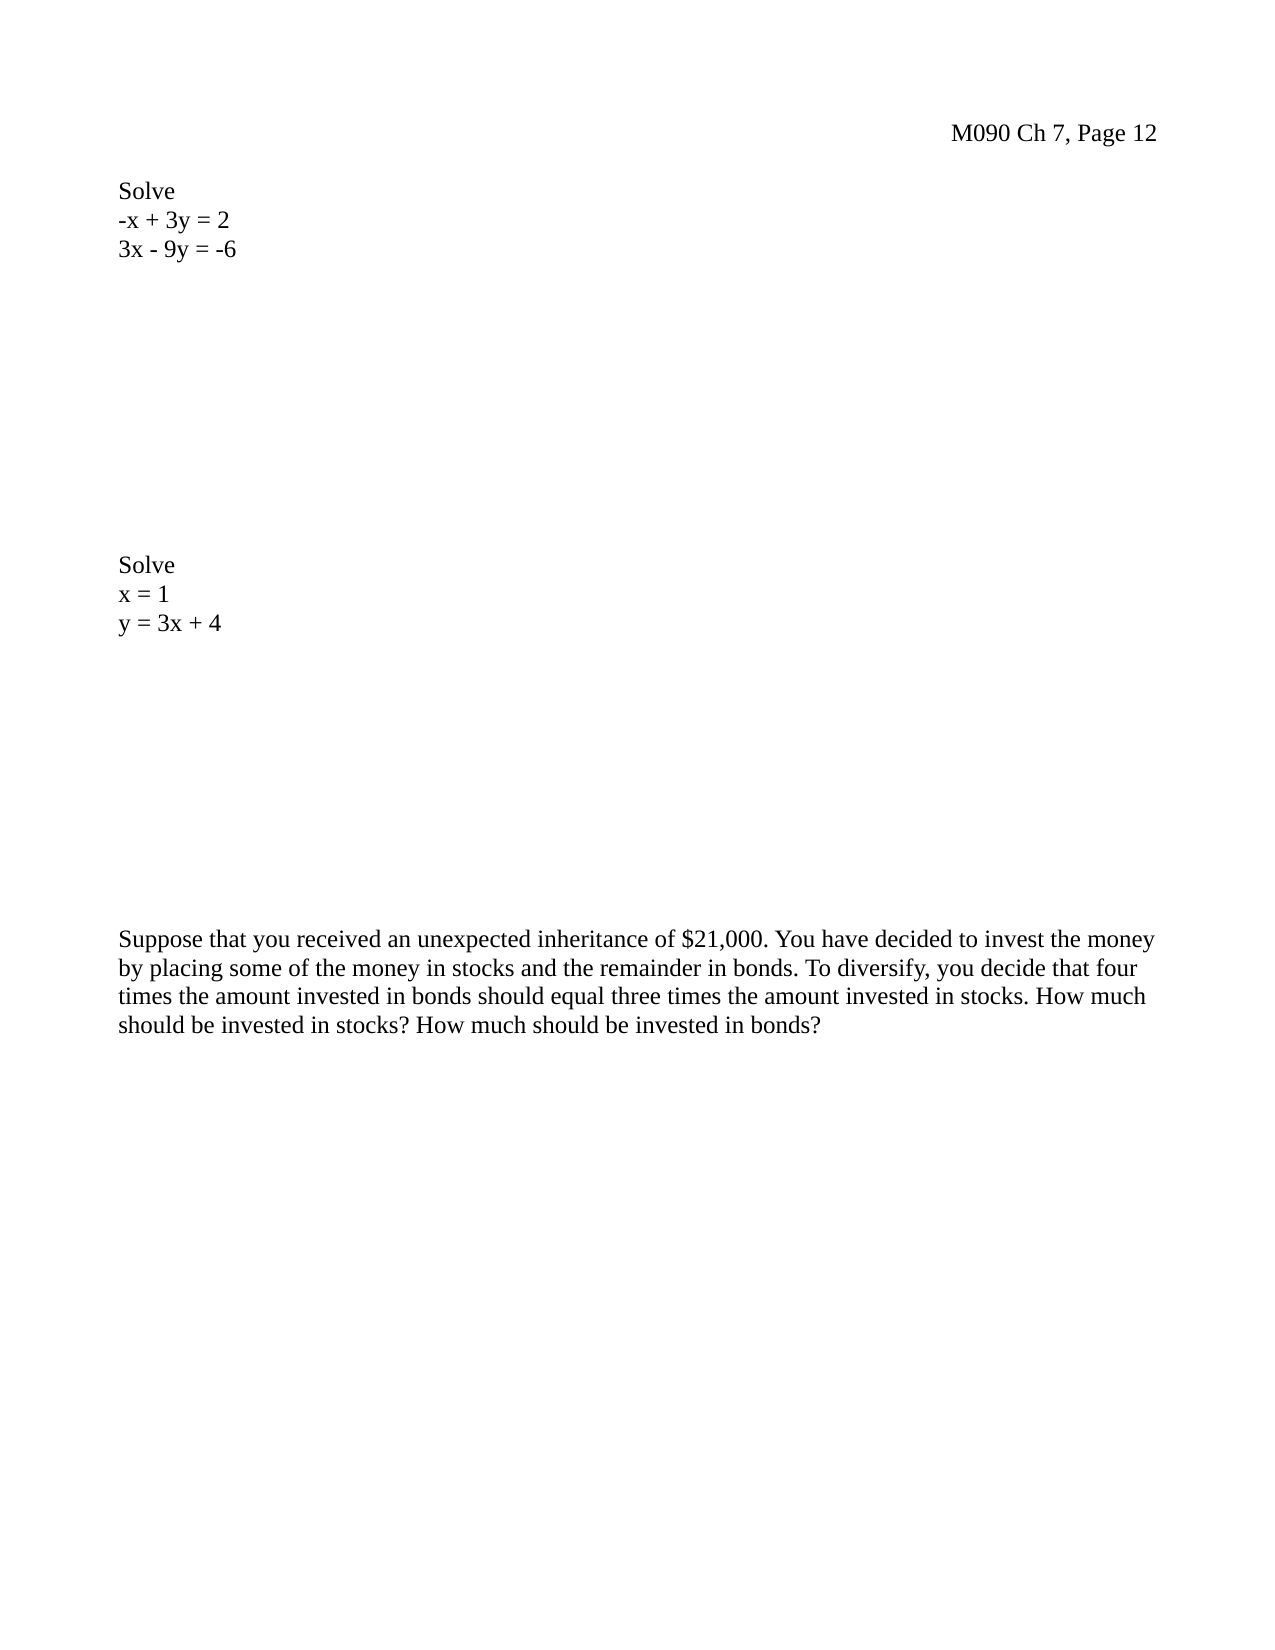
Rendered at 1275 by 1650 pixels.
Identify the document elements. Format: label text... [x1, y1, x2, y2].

text Solve [118, 550, 1157, 579]
text x = 1 [118, 579, 1157, 608]
text Suppose that you received an unexpected inheritance of $21,000. You have decided to invest the money by placing some of the money in stocks and the remainder in bonds. To diversify, you decide that four times the amount invested in bonds should equal three times the amount invested in stocks. How much should be invested in stocks? How much should be invested in bonds? [118, 924, 1157, 1039]
text Solve [118, 176, 1157, 205]
text y = 3x + 4 [118, 608, 1157, 636]
text 3x - 9y = -6 [118, 234, 1157, 263]
text -x + 3y = 2 [118, 205, 1157, 234]
